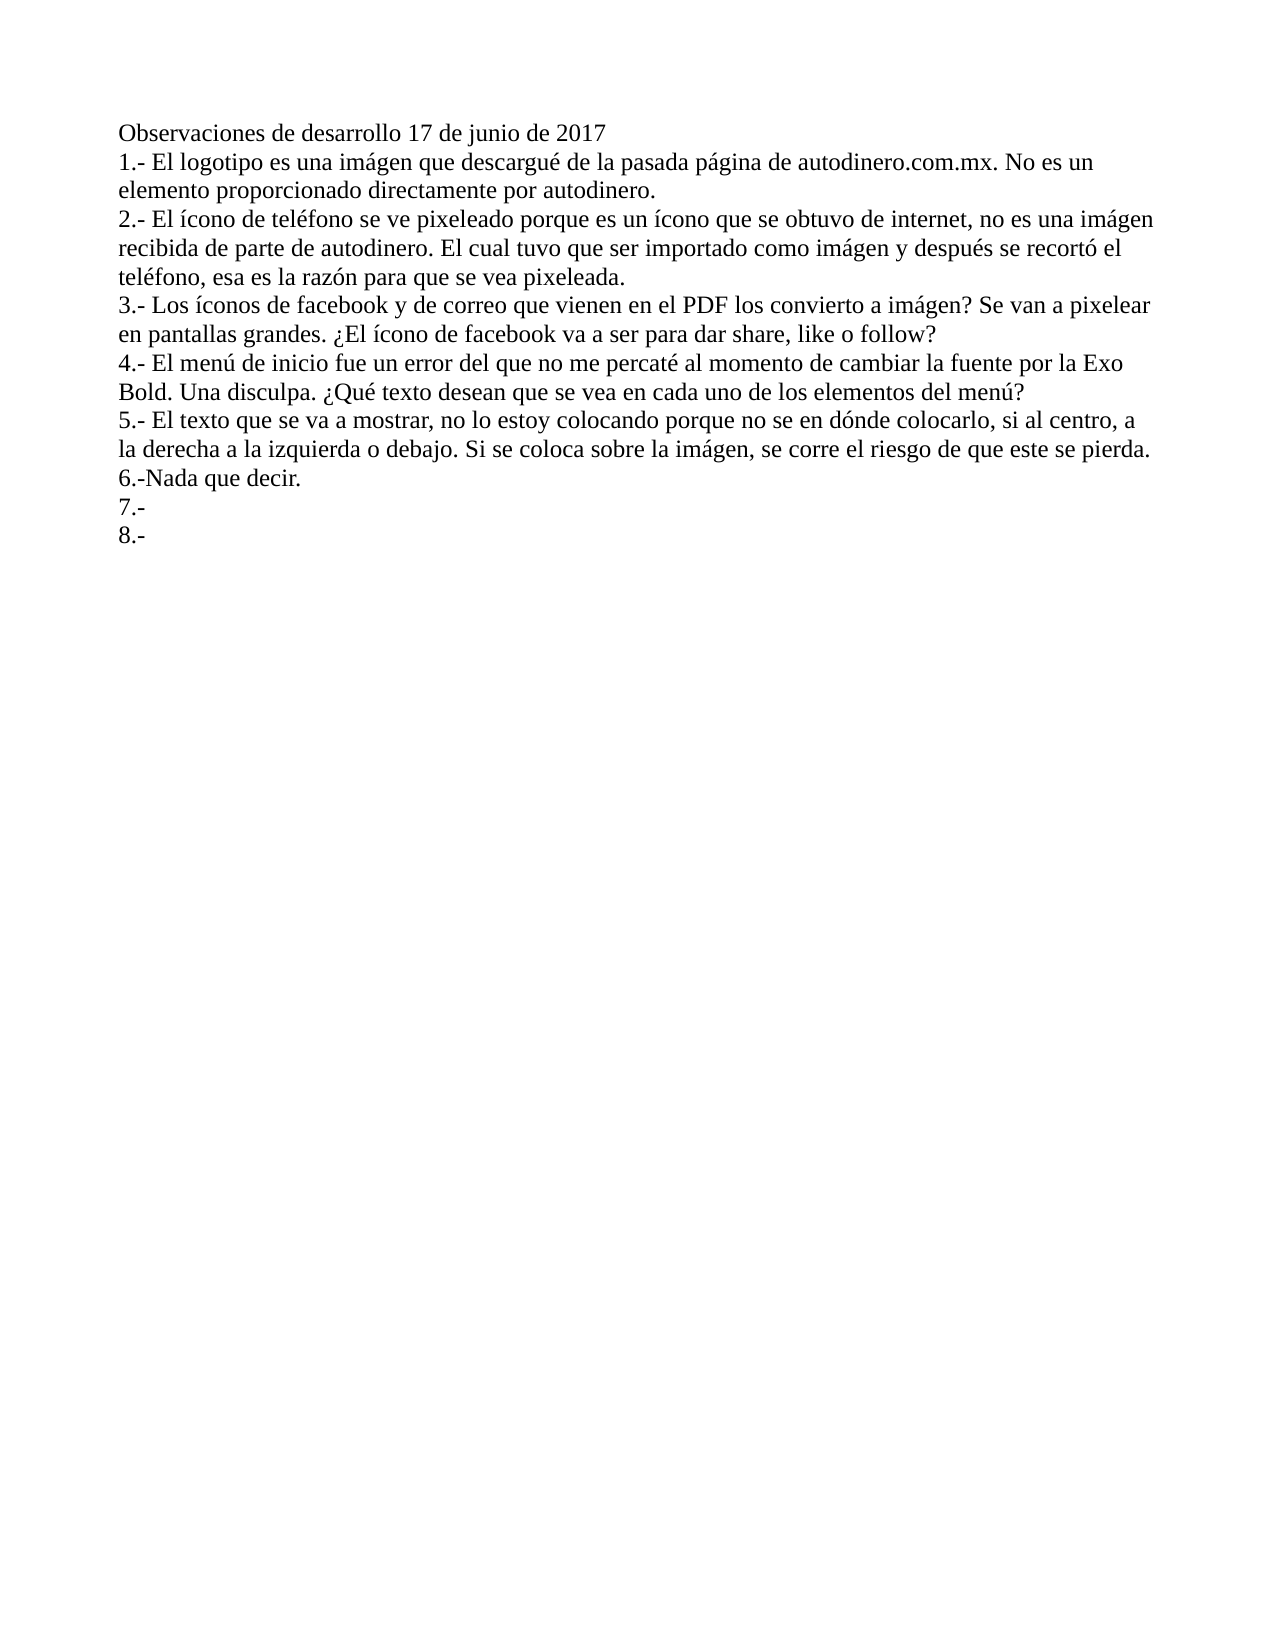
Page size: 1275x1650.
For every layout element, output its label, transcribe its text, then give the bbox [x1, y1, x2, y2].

text 7.- [118, 492, 1157, 521]
text 2.- El ícono de teléfono se ve pixeleado porque es un ícono que se obtuvo de internet, no es una imágen recibida de parte de autodinero. El cual tuvo que ser importado como imágen y después se recortó el teléfono, esa es la razón para que se vea pixeleada. [118, 204, 1157, 291]
text 5.- El texto que se va a mostrar, no lo estoy colocando porque no se en dónde colocarlo, si al centro, a la derecha a la izquierda o debajo. Si se coloca sobre la imágen, se corre el riesgo de que este se pierda. [118, 406, 1157, 463]
text 1.- El logotipo es una imágen que descargué de la pasada página de autodinero.com.mx. No es un elemento proporcionado directamente por autodinero. [118, 147, 1157, 204]
text 3.- Los íconos de facebook y de correo que vienen en el PDF los convierto a imágen? Se van a pixelear en pantallas grandes. ¿El ícono de facebook va a ser para dar share, like o follow? [118, 291, 1157, 348]
text 6.-Nada que decir. [118, 463, 1157, 492]
text 8.- [118, 521, 1157, 549]
text 4.- El menú de inicio fue un error del que no me percaté al momento de cambiar la fuente por la Exo Bold. Una disculpa. ¿Qué texto desean que se vea en cada uno de los elementos del menú? [118, 348, 1157, 406]
text Observaciones de desarrollo 17 de junio de 2017 [118, 118, 1157, 147]
